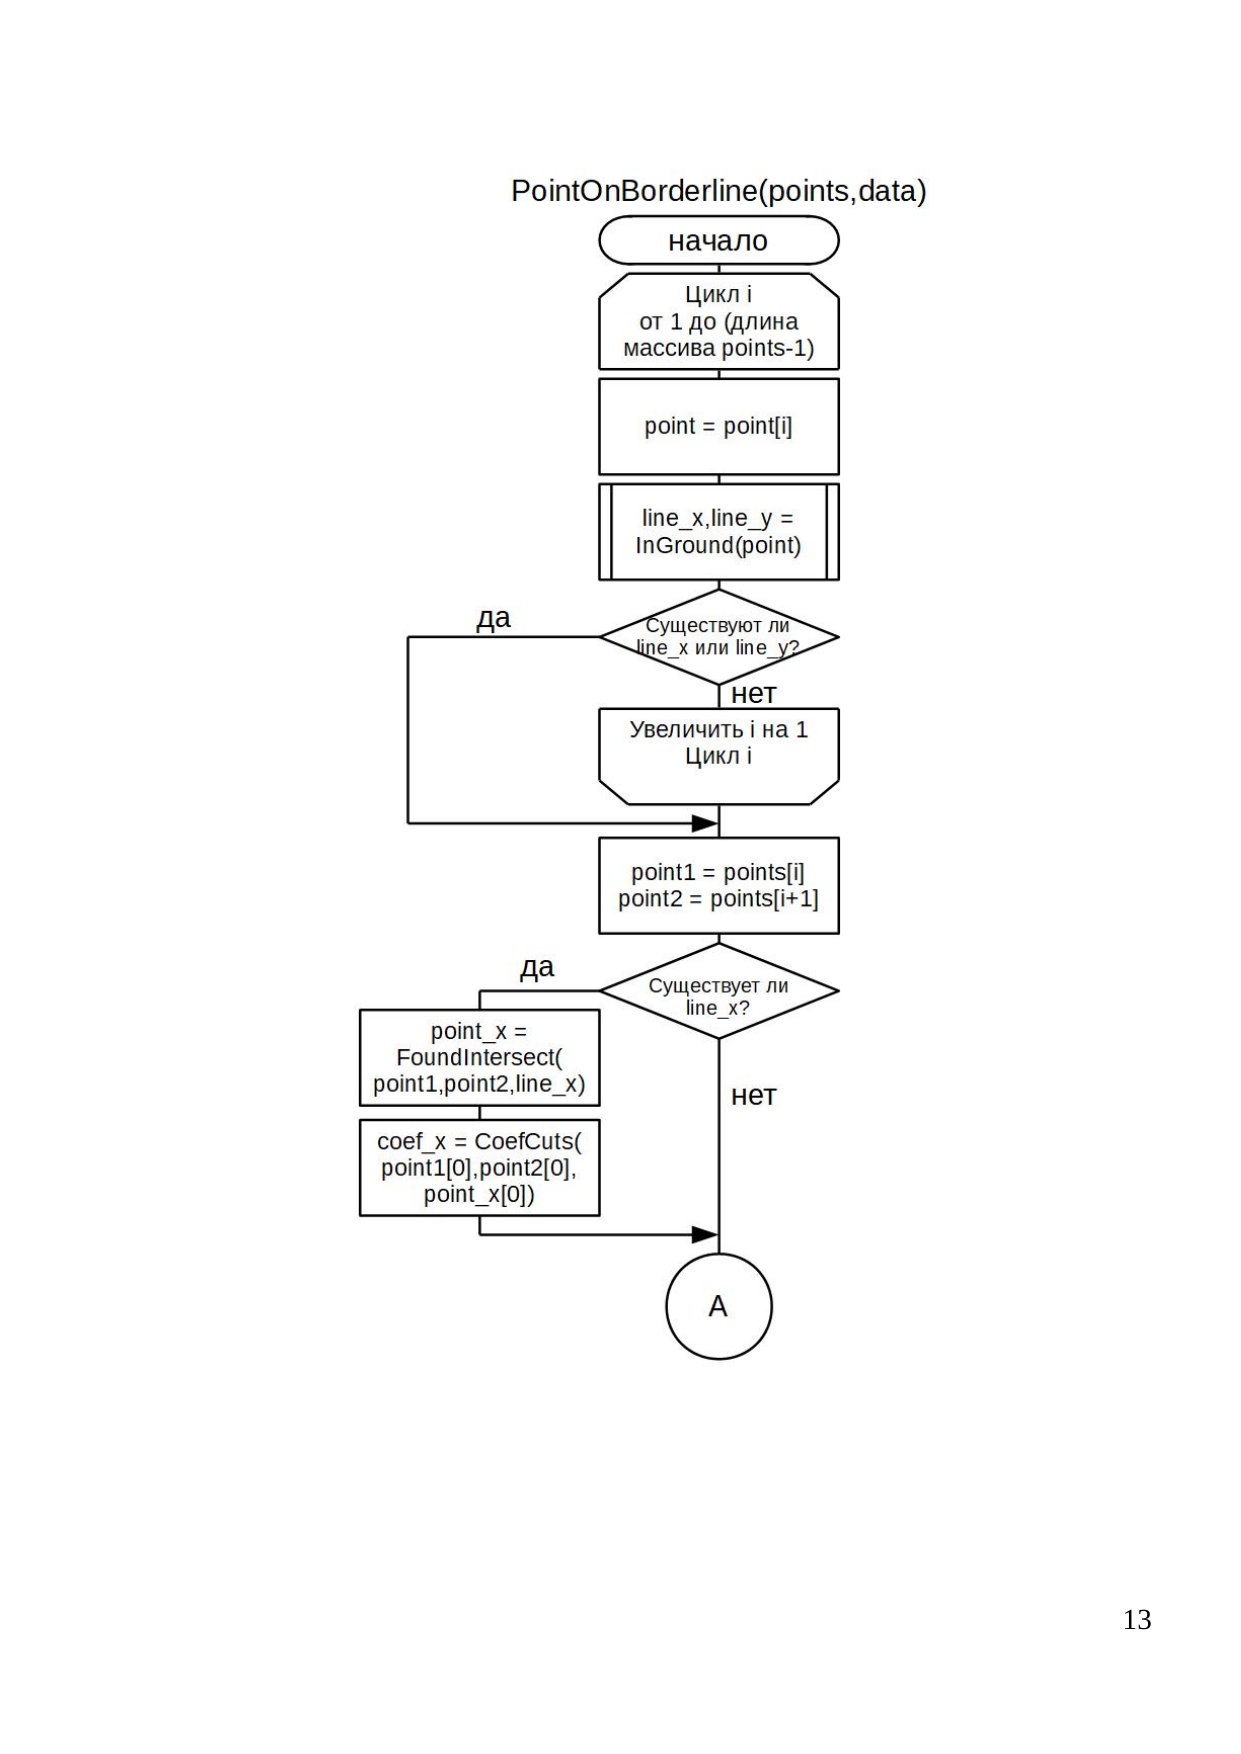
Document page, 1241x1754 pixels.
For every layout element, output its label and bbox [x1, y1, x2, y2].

picture [332, 120, 968, 1374]
